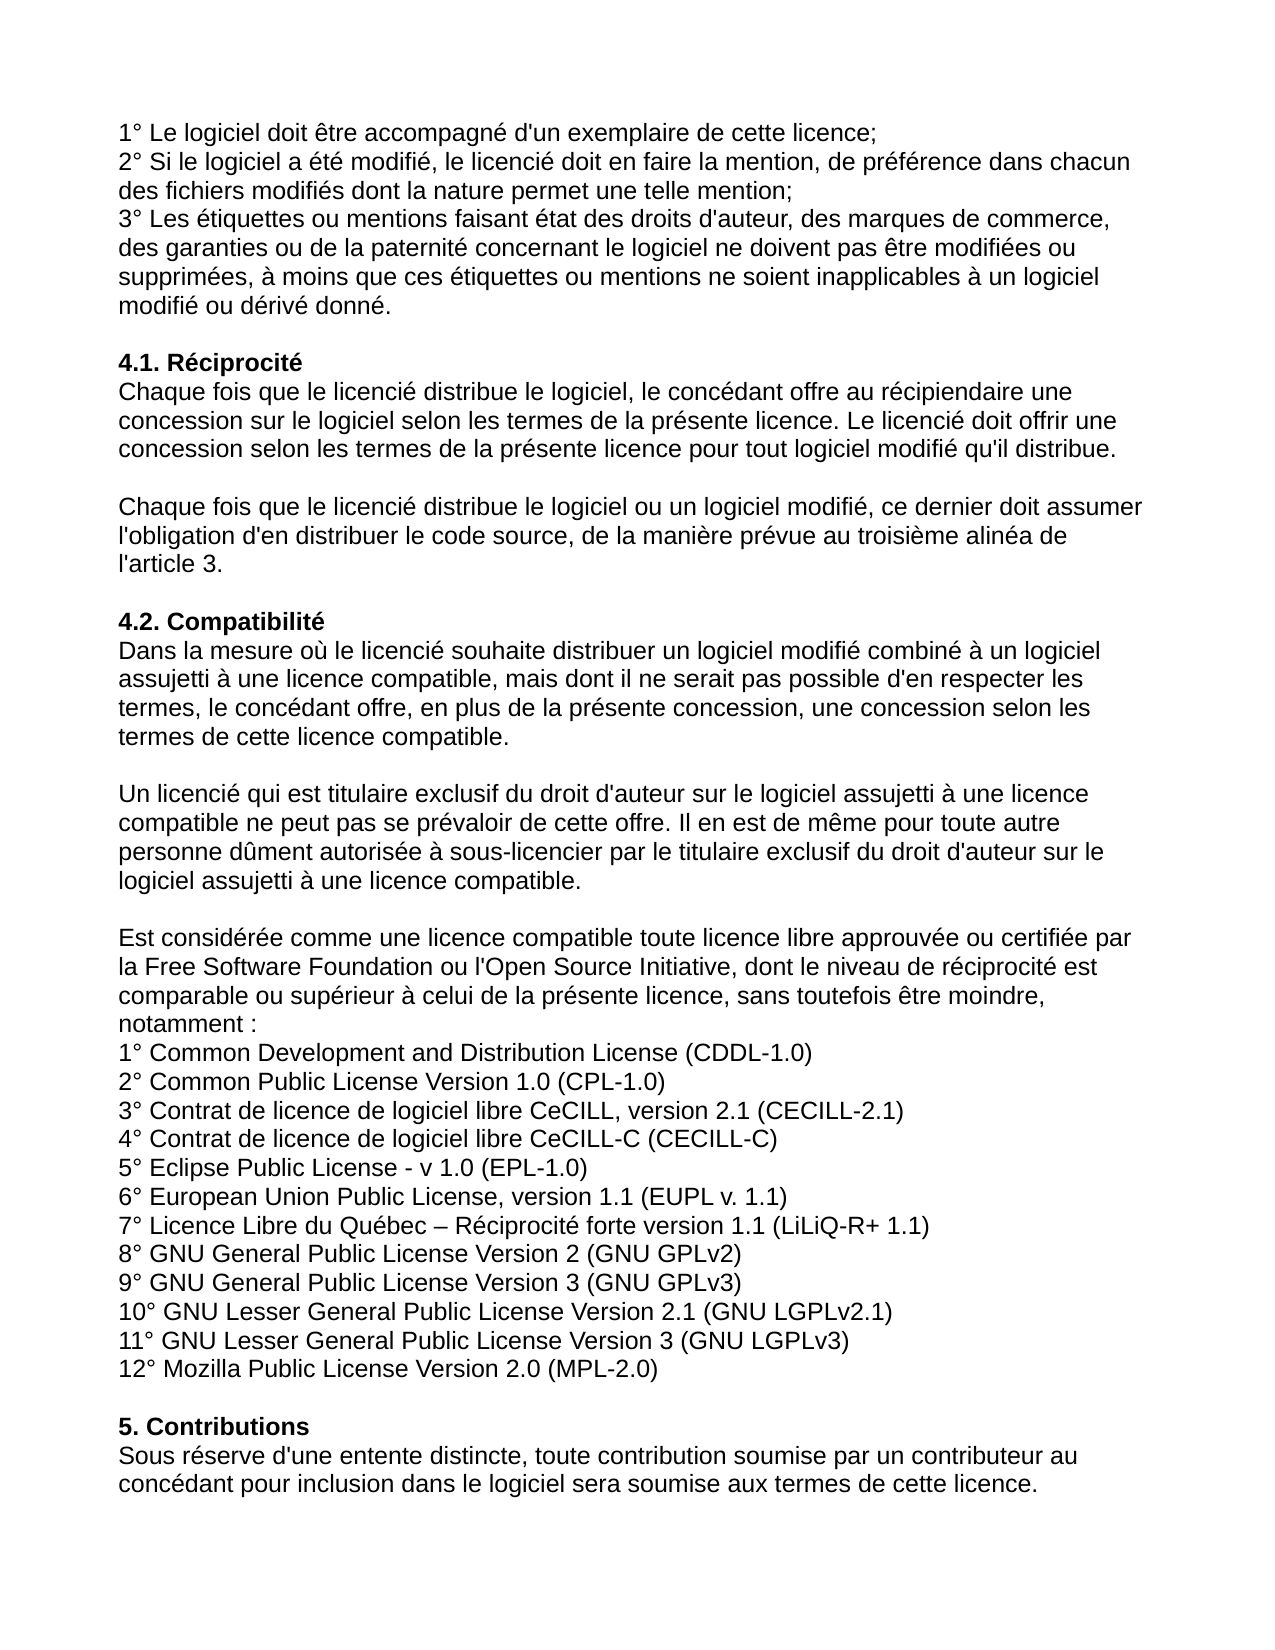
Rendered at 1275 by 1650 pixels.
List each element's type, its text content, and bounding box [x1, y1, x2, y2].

list 11° GNU Lesser General Public License Version 3 (GNU LGPLv3) [118, 1326, 1157, 1354]
text Sous réserve d'une entente distincte, toute contribution soumise par un contributeur au concédant pour inclusion dans le logiciel sera soumise aux termes de cette licence. [118, 1441, 1157, 1498]
text Chaque fois que le licencié distribue le logiciel ou un logiciel modifié, ce dernier doit assumer l'obligation d'en distribuer le code source, de la manière prévue au troisième alinéa de l'article 3. [118, 492, 1157, 578]
text Dans la mesure où le licencié souhaite distribuer un logiciel modifié combiné à un logiciel assujetti à une licence compatible, mais dont il ne serait pas possible d'en respecter les termes, le concédant offre, en plus de la présente concession, une concession selon les termes de cette licence compatible. [118, 636, 1157, 751]
text 5. Contributions [118, 1412, 1157, 1441]
text Un licencié qui est titulaire exclusif du droit d'auteur sur le logiciel assujetti à une licence compatible ne peut pas se prévaloir de cette offre. Il en est de même pour toute autre personne dûment autorisée à sous-licencier par le titulaire exclusif du droit d'auteur sur le logiciel assujetti à une licence compatible. [118, 779, 1157, 894]
list 1° Common Development and Distribution License (CDDL-1.0) [118, 1038, 1157, 1067]
text Est considérée comme une licence compatible toute licence libre approuvée ou certifiée par la Free Software Foundation ou l'Open Source Initiative, dont le niveau de réciprocité est comparable ou supérieur à celui de la présente licence, sans toutefois être moindre, notamment : [118, 923, 1157, 1038]
list 5° Eclipse Public License - v 1.0 (EPL-1.0) [118, 1153, 1157, 1182]
list 1° Le logiciel doit être accompagné d'un exemplaire de cette licence; [118, 118, 1157, 147]
text Chaque fois que le licencié distribue le logiciel, le concédant offre au récipiendaire une concession sur le logiciel selon les termes de la présente licence. Le licencié doit offrir une concession selon les termes de la présente licence pour tout logiciel modifié qu'il distribue. [118, 377, 1157, 463]
list 2° Si le logiciel a été modifié, le licencié doit en faire la mention, de préférence dans chacun des fichiers modifiés dont la nature permet une telle mention; [118, 147, 1157, 204]
text 4.1. Réciprocité [118, 348, 1157, 377]
list 12° Mozilla Public License Version 2.0 (MPL-2.0) [118, 1354, 1157, 1383]
list 3° Les étiquettes ou mentions faisant état des droits d'auteur, des marques de commerce, des garanties ou de la paternité concernant le logiciel ne doivent pas être modifiées ou supprimées, à moins que ces étiquettes ou mentions ne soient inapplicables à un logiciel modifié ou dérivé donné. [118, 204, 1157, 319]
list 6° European Union Public License, version 1.1 (EUPL v. 1.1) [118, 1182, 1157, 1211]
list 10° GNU Lesser General Public License Version 2.1 (GNU LGPLv2.1) [118, 1297, 1157, 1326]
list 3° Contrat de licence de logiciel libre CeCILL, version 2.1 (CECILL-2.1) [118, 1096, 1157, 1124]
list 2° Common Public License Version 1.0 (CPL-1.0) [118, 1067, 1157, 1096]
list 8° GNU General Public License Version 2 (GNU GPLv2) [118, 1239, 1157, 1268]
text 4.2. Compatibilité [118, 607, 1157, 636]
list 4° Contrat de licence de logiciel libre CeCILL-C (CECILL-C) [118, 1124, 1157, 1153]
list 9° GNU General Public License Version 3 (GNU GPLv3) [118, 1268, 1157, 1297]
list 7° Licence Libre du Québec – Réciprocité forte version 1.1 (LiLiQ-R+ 1.1) [118, 1211, 1157, 1239]
